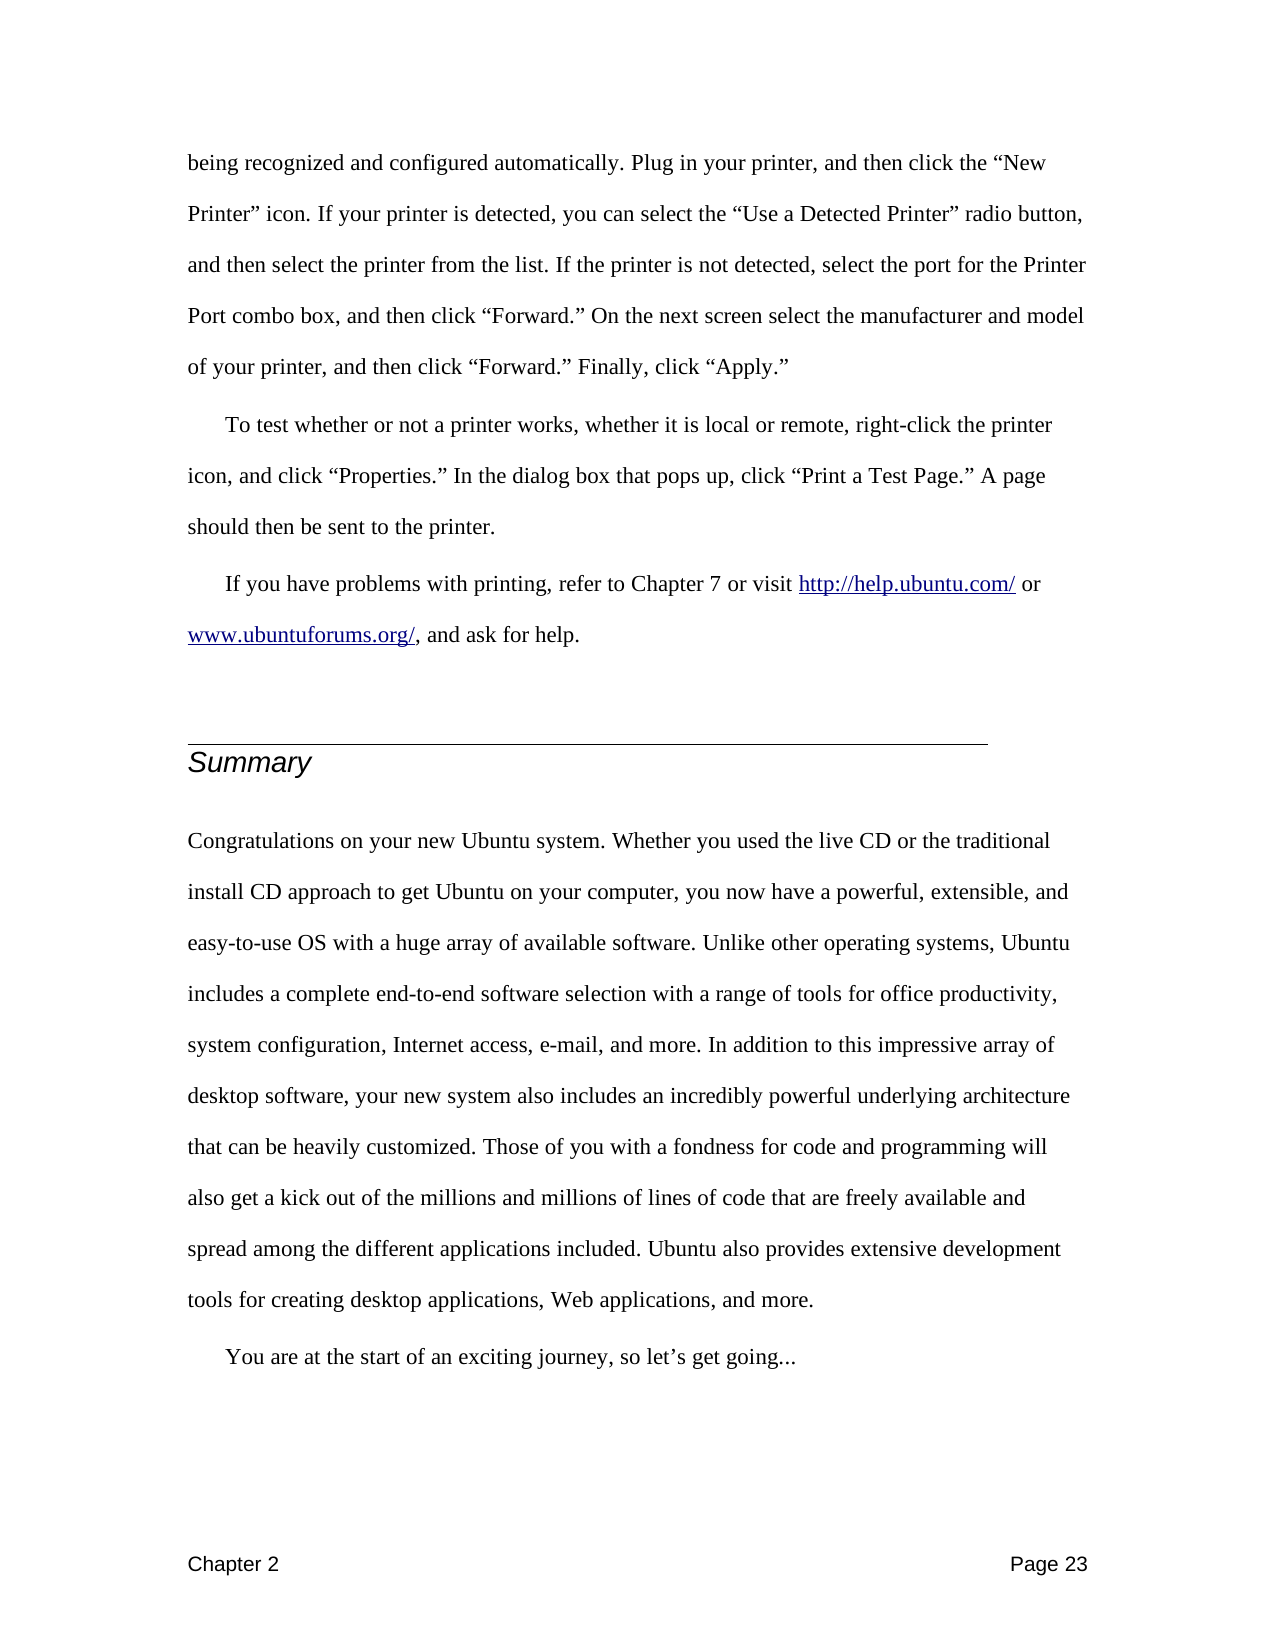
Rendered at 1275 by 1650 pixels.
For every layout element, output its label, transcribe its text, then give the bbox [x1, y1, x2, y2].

text Summary [187, 745, 988, 778]
text being recognized and configured automatically. Plug in your printer, and then click the “New Printer” icon. If your printer is detected, you can select the “Use a Detected Printer” radio button, and then select the printer from the list. If the printer is not detected, select the port for the Printer Port combo box, and then click “Forward.” On the next screen select the manufacturer and model of your printer, and then click “Forward.” Finally, click “Apply.” [187, 150, 1087, 380]
text Congratulations on your new Ubuntu system. Whether you used the live CD or the traditional install CD approach to get Ubuntu on your computer, you now have a powerful, extensible, and easy-to-use OS with a huge array of available software. Unlike other operating systems, Ubuntu includes a complete end-to-end software selection with a range of tools for office productivity, system configuration, Internet access, e-mail, and more. In addition to this impressive array of desktop software, your new system also includes an incredibly powerful underlying architecture that can be heavily customized. Those of you with a fondness for code and programming will also get a kick out of the millions and millions of lines of code that are freely available and spread among the different applications included. Ubuntu also provides extensive development tools for creating desktop applications, Web applications, and more. [187, 828, 1087, 1312]
text You are at the start of an exciting journey, so let’s get going... [187, 1344, 1087, 1370]
text To test whether or not a printer works, whether it is local or remote, right-click the printer icon, and click “Properties.” In the dialog box that pops up, click “Print a Test Page.” A page should then be sent to the printer. [187, 411, 1087, 539]
text If you have problems with printing, refer to Chapter 7 or visit http://help.ubuntu.com/ or www.ubuntuforums.org/, and ask for help. [187, 571, 1087, 647]
